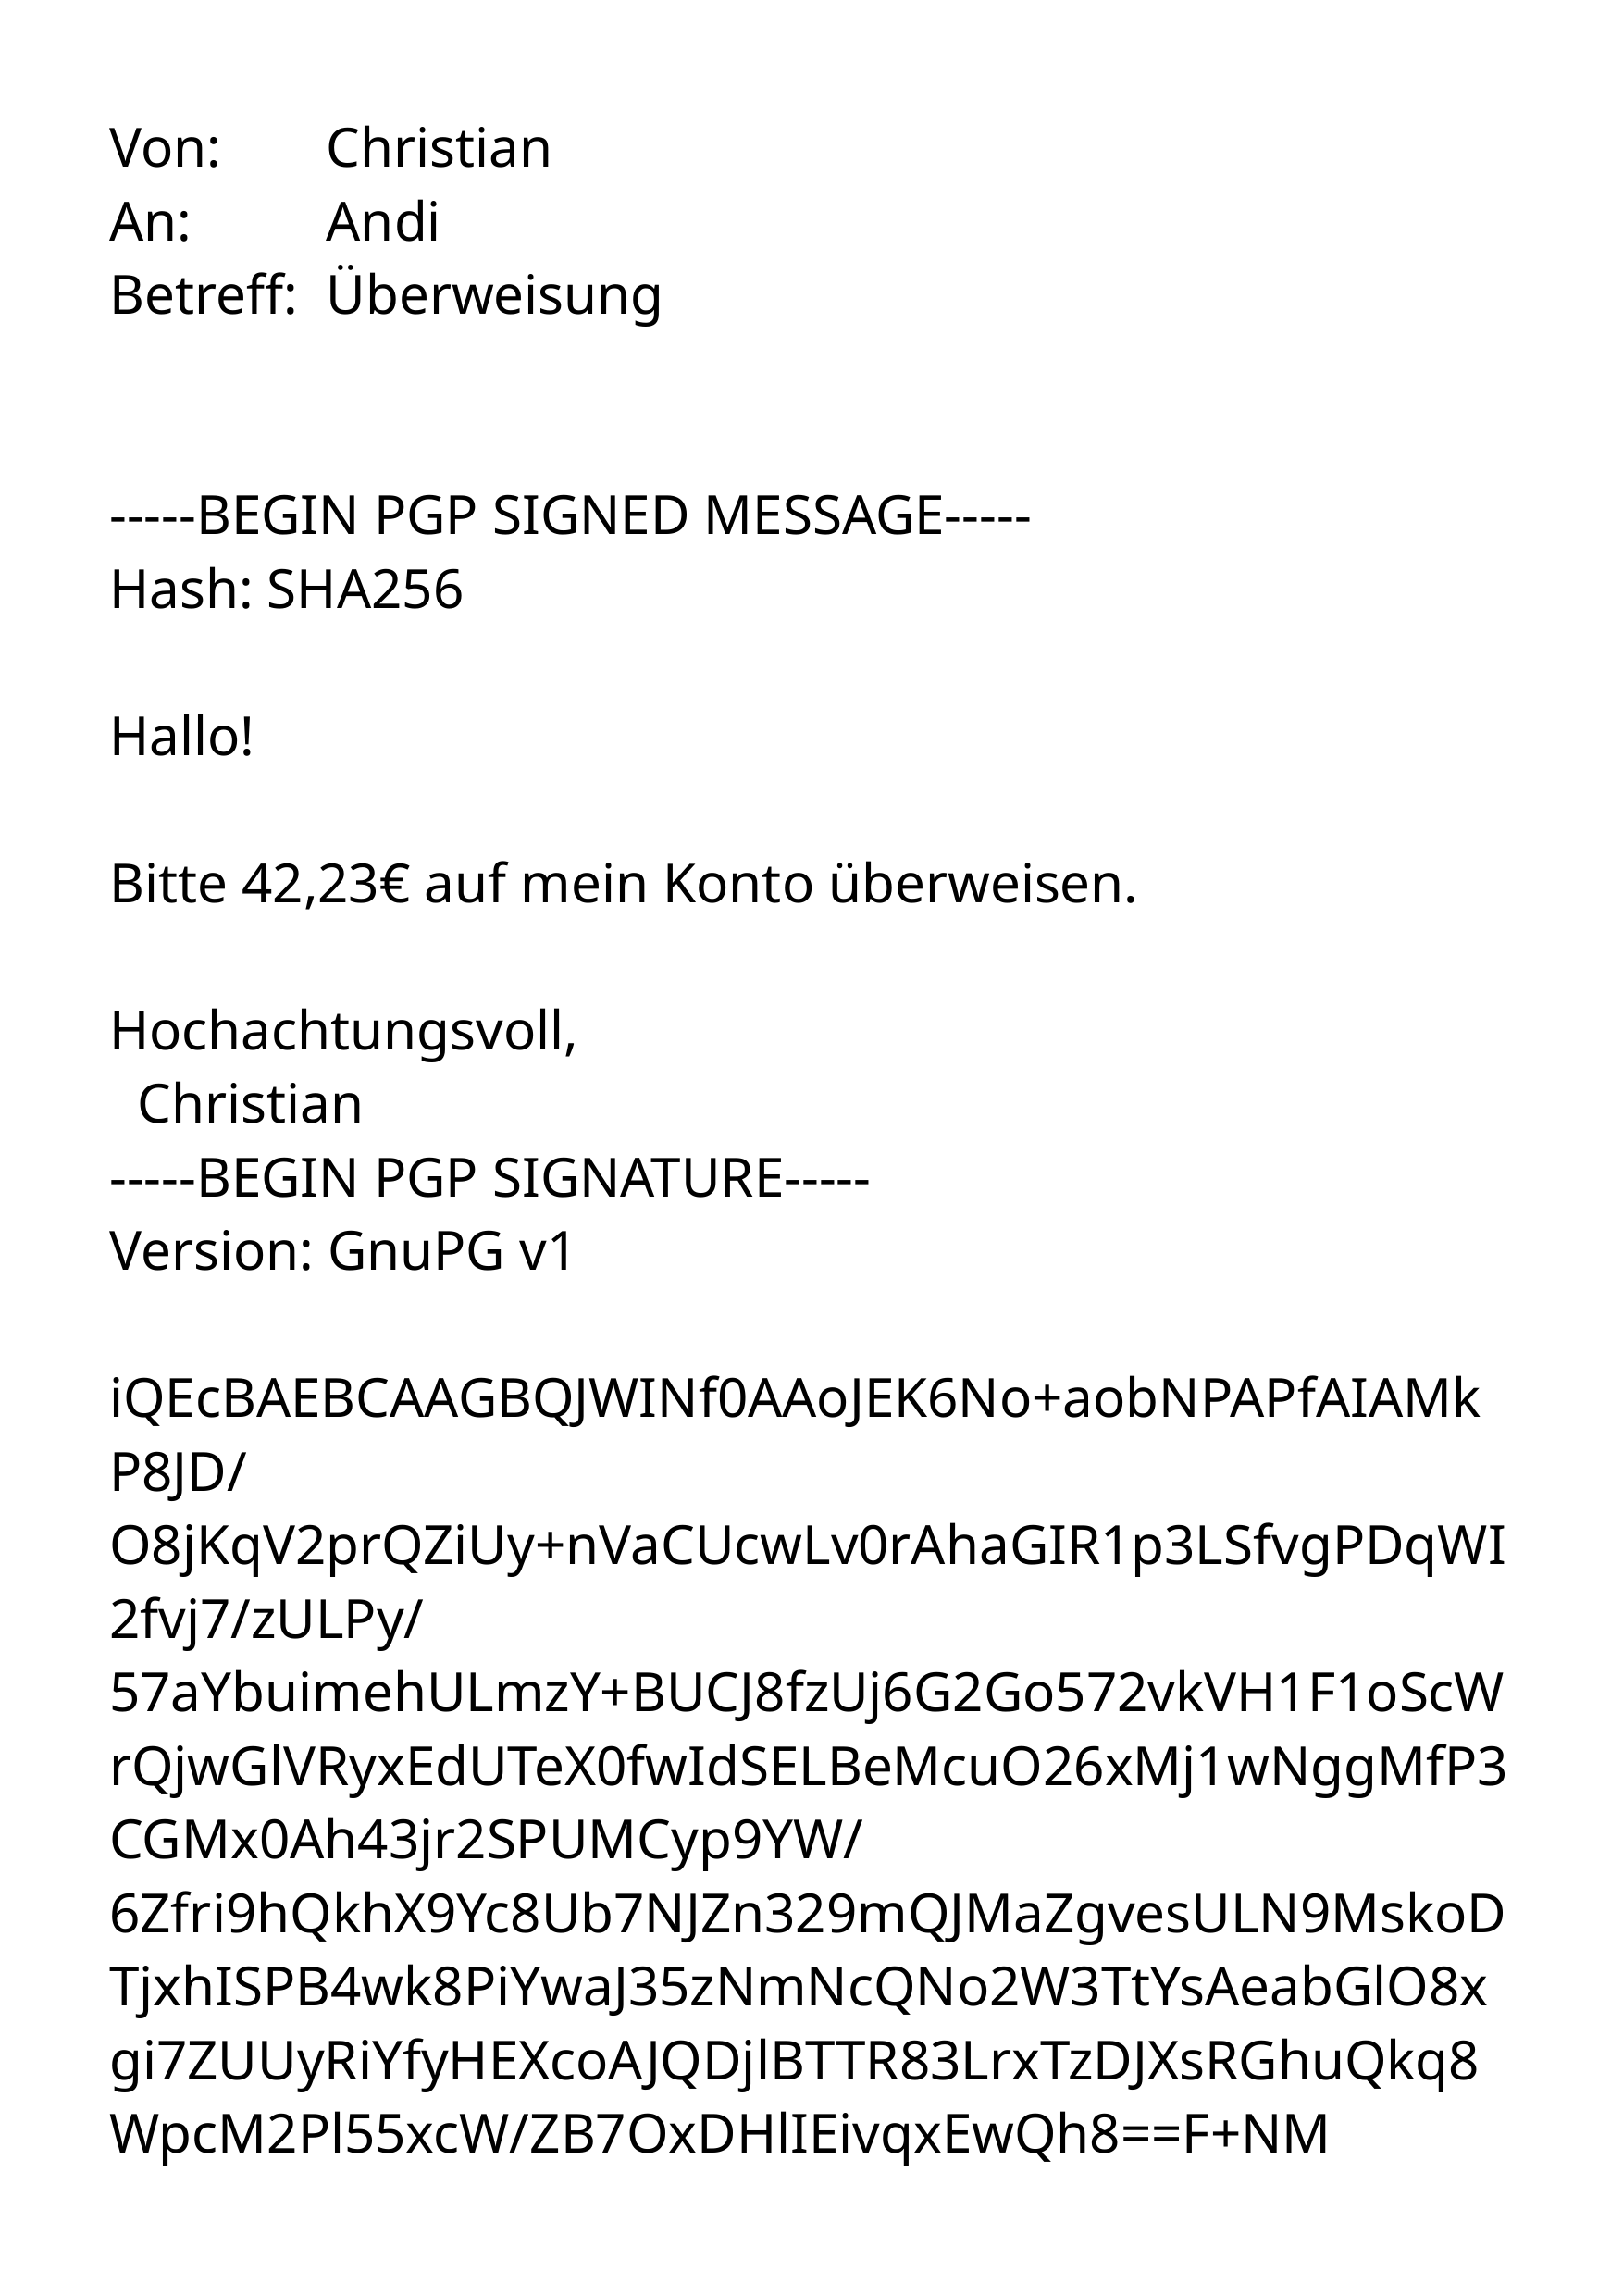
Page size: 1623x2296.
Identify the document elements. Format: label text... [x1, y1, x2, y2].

text -----BEGIN PGP SIGNATURE----- [109, 1139, 1514, 1212]
text iQEcBAEBCAAGBQJWINf0AAoJEK6No+aobNPAPfAIAMkP8JD/O8jKqV2prQZiUy+nVaCUcwLv0rAhaGIR1p3LSfvgPDqWI2fvj7/zULPy/57aYbuimehULmzY+BUCJ8fzUj6G2Go572vkVH1F1oScWrQjwGlVRyxEdUTeX0fwIdSELBeMcuO26xMj1wNggMfP3CGMx0Ah43jr2SPUMCyp9YW/6Zfri9hQkhX9Yc8Ub7NJZn329mQJMaZgvesULN9MskoDTjxhISPB4wk8PiYwaJ35zNmNcQNo2W3TtYsAeabGlO8xgi7ZUUyRiYfyHEXcoAJQDjlBTTR83LrxTzDJXsRGhuQkq8WpcM2Pl55xcW/ZB7OxDHlIEivqxEwQh8==F+NM [109, 1359, 1514, 2168]
text Bitte 42,23€ auf mein Konto überweisen. [109, 845, 1514, 918]
text Von: Christian [109, 109, 1514, 183]
text Christian [109, 1065, 1514, 1139]
text Hallo! [109, 698, 1514, 771]
text -----BEGIN PGP SIGNED MESSAGE----- [109, 478, 1514, 551]
text Hash: SHA256 [109, 551, 1514, 624]
text An: Andi [109, 183, 1514, 256]
text Betreff: Überweisung [109, 256, 1514, 330]
text Version: GnuPG v1 [109, 1212, 1514, 1286]
text Hochachtungsvoll, [109, 992, 1514, 1065]
